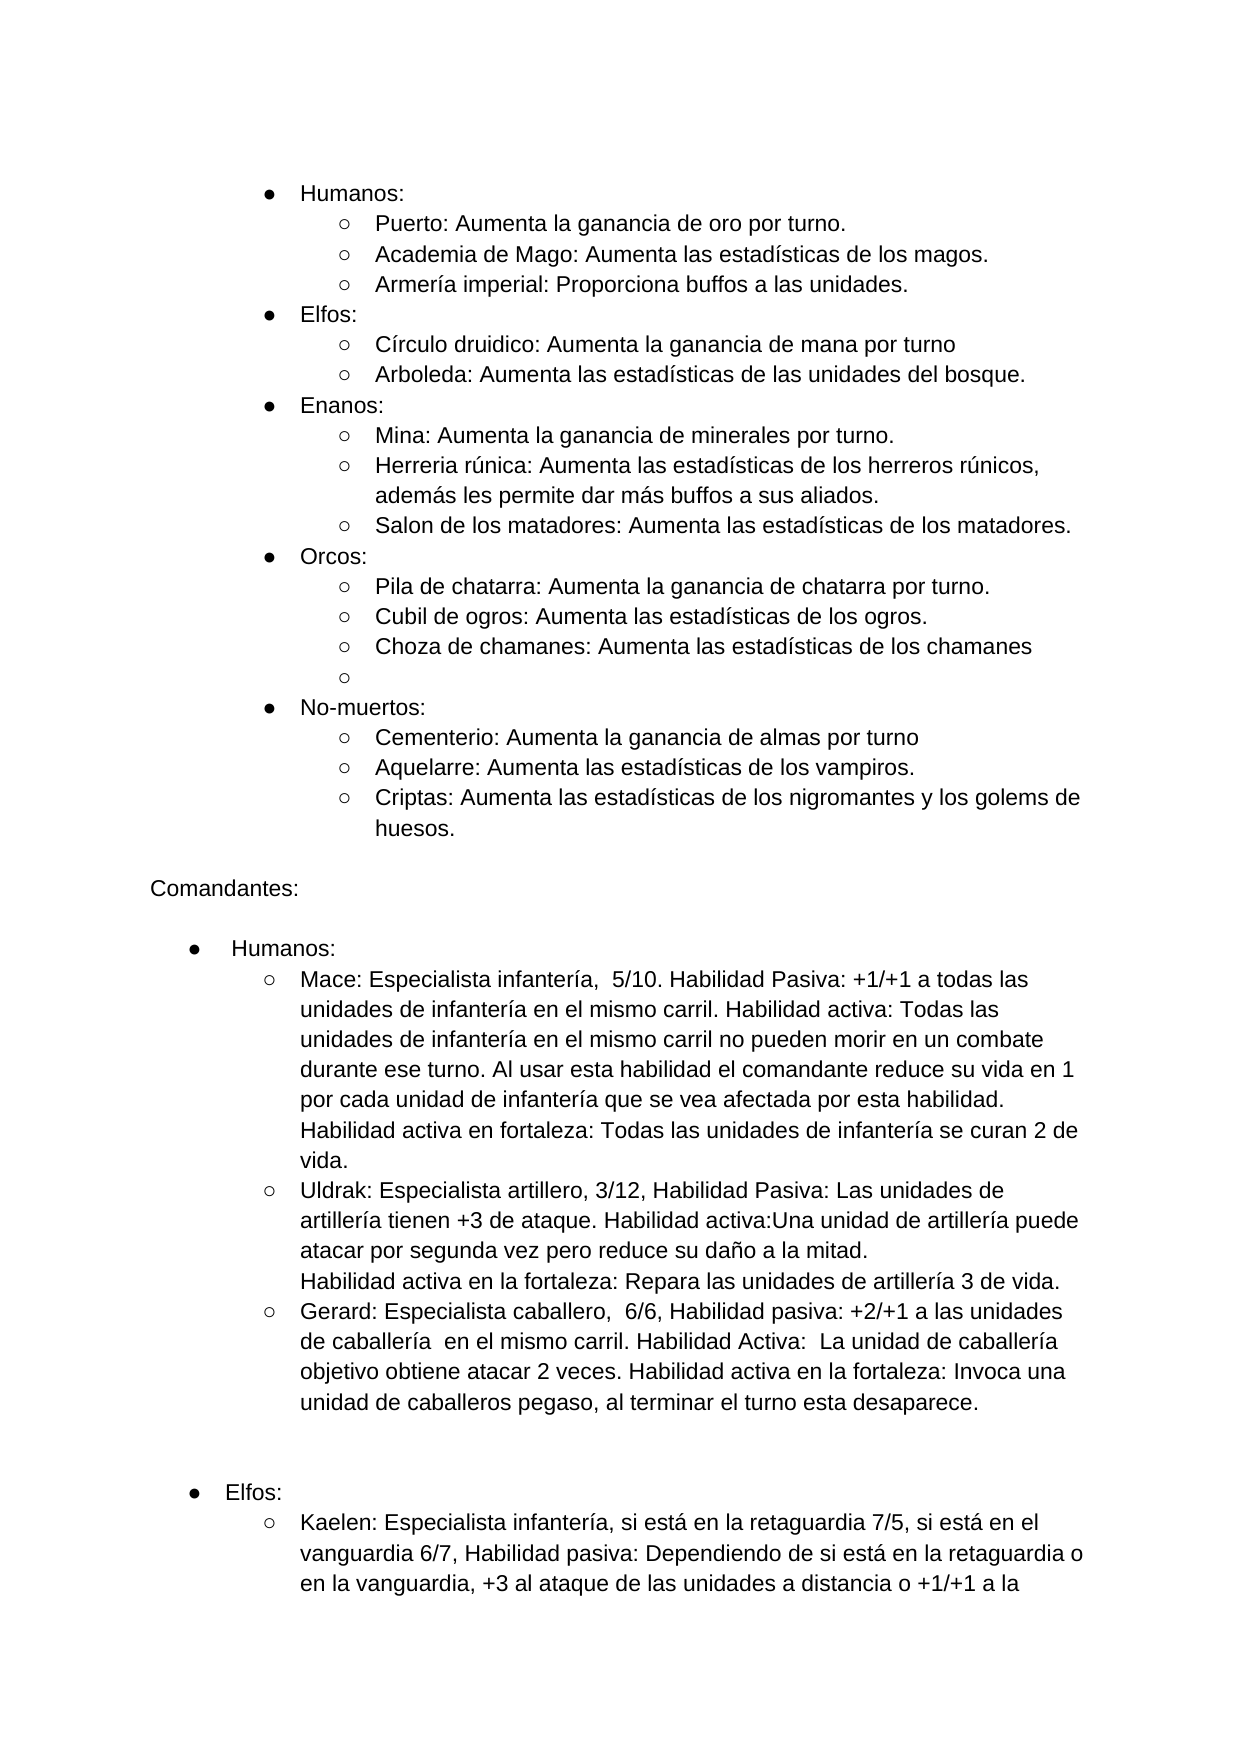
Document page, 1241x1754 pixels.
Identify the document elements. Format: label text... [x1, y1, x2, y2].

list Elfos: [262, 301, 1090, 327]
list Humanos: [262, 180, 1090, 207]
list Humanos: [187, 935, 1090, 962]
list Orcos: [262, 543, 1090, 569]
list Criptas: Aumenta las estadísticas de los nigromantes y los golems de huesos. [337, 784, 1090, 841]
list Mace: Especialista infantería, 5/10. Habilidad Pasiva: +1/+1 a todas las unidades de infantería en el mismo carril. Habilidad activa: Todas las unidades de infantería en el mismo carril no pueden morir en un combate durante ese turno. Al usar esta habilidad el comandante reduce su vida en 1 por cada unidad de infantería que se vea afectada por esta habilidad. [262, 966, 1090, 1113]
list Arboleda: Aumenta las estadísticas de las unidades del bosque. [337, 361, 1090, 388]
text Habilidad activa en fortaleza: Todas las unidades de infantería se curan 2 de vida. [300, 1117, 1090, 1173]
list Kaelen: Especialista infantería, si está en la retaguardia 7/5, si está en el vanguardia 6/7, Habilidad pasiva: Dependiendo de si está en la retaguardia o en la vanguardia, +3 al ataque de las unidades a distancia o +1/+1 a la [262, 1509, 1090, 1596]
text Habilidad activa en la fortaleza: Repara las unidades de artillería 3 de vida. [300, 1268, 1090, 1294]
list Gerard: Especialista caballero, 6/6, Habilidad pasiva: +2/+1 a las unidades de caballería en el mismo carril. Habilidad Activa: La unidad de caballería objetivo obtiene atacar 2 veces. Habilidad activa en la fortaleza: Invoca una unidad de caballeros pegaso, al terminar el turno esta desaparece. [262, 1298, 1090, 1415]
list Aquelarre: Aumenta las estadísticas de los vampiros. [337, 754, 1090, 781]
list Herreria rúnica: Aumenta las estadísticas de los herreros rúnicos, además les permite dar más buffos a sus aliados. [337, 452, 1090, 509]
list Cubil de ogros: Aumenta las estadísticas de los ogros. [337, 603, 1090, 629]
list Puerto: Aumenta la ganancia de oro por turno. [337, 210, 1090, 237]
list Choza de chamanes: Aumenta las estadísticas de los chamanes [337, 633, 1090, 660]
list Mina: Aumenta la ganancia de minerales por turno. [337, 422, 1090, 448]
list Elfos: [187, 1479, 1090, 1506]
list Uldrak: Especialista artillero, 3/12, Habilidad Pasiva: Las unidades de artillería tienen +3 de ataque. Habilidad activa:Una unidad de artillería puede atacar por segunda vez pero reduce su daño a la mitad. [262, 1177, 1090, 1264]
list Enanos: [262, 392, 1090, 418]
text Comandantes: [150, 875, 1090, 901]
list Academia de Mago: Aumenta las estadísticas de los magos. [337, 241, 1090, 267]
list Cementerio: Aumenta la ganancia de almas por turno [337, 724, 1090, 750]
list No-muertos: [262, 694, 1090, 720]
list Armería imperial: Proporciona buffos a las unidades. [337, 271, 1090, 297]
list Pila de chatarra: Aumenta la ganancia de chatarra por turno. [337, 573, 1090, 599]
list Salon de los matadores: Aumenta las estadísticas de los matadores. [337, 512, 1090, 539]
list Círculo druidico: Aumenta la ganancia de mana por turno [337, 331, 1090, 358]
